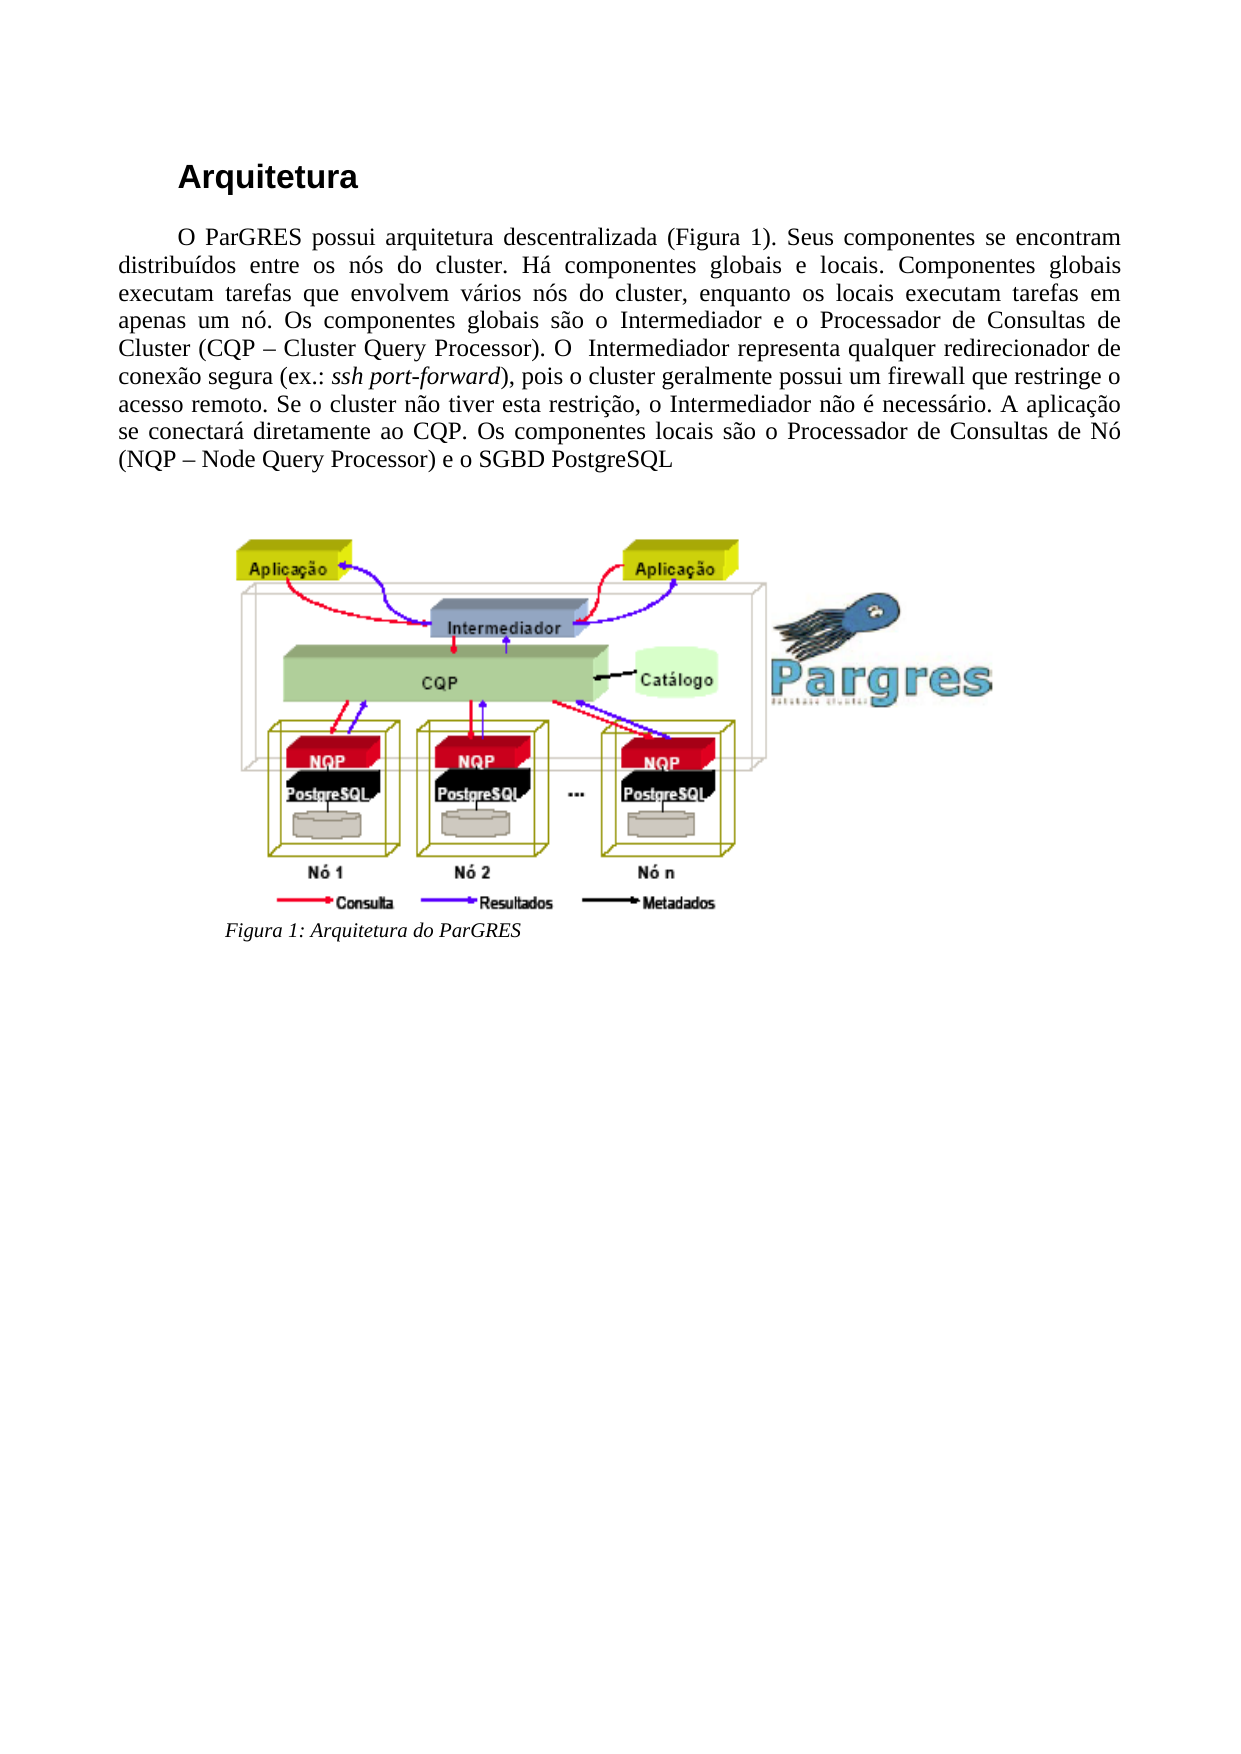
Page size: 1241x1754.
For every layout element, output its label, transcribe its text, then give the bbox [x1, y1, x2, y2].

picture [224, 513, 1016, 920]
text O ParGRES possui arquitetura descentralizada (Figura 1). Seus componentes se encontram distribuídos entre os nós do cluster. Há componentes globais e locais. Componentes globais executam tarefas que envolvem vários nós do cluster, enquanto os locais executam tarefas em apenas um nó. Os componentes globais são o Intermediador e o Processador de Consultas de Cluster (CQP – Cluster Query Processor). O Intermediador representa qualquer redirecionador de conexão segura (ex.: ssh port-forward), pois o cluster geralmente possui um firewall que restringe o acesso remoto. Se o cluster não tiver esta restrição, o Intermediador não é necessário. A aplicação se conectará diretamente ao CQP. Os componentes locais são o Processador de Consultas de Nó (NQP – Node Query Processor) e o SGBD PostgreSQL [118, 223, 1122, 473]
subtitle Arquitetura [118, 158, 1122, 196]
text Figura 1: Arquitetura do ParGRES [225, 920, 1015, 942]
